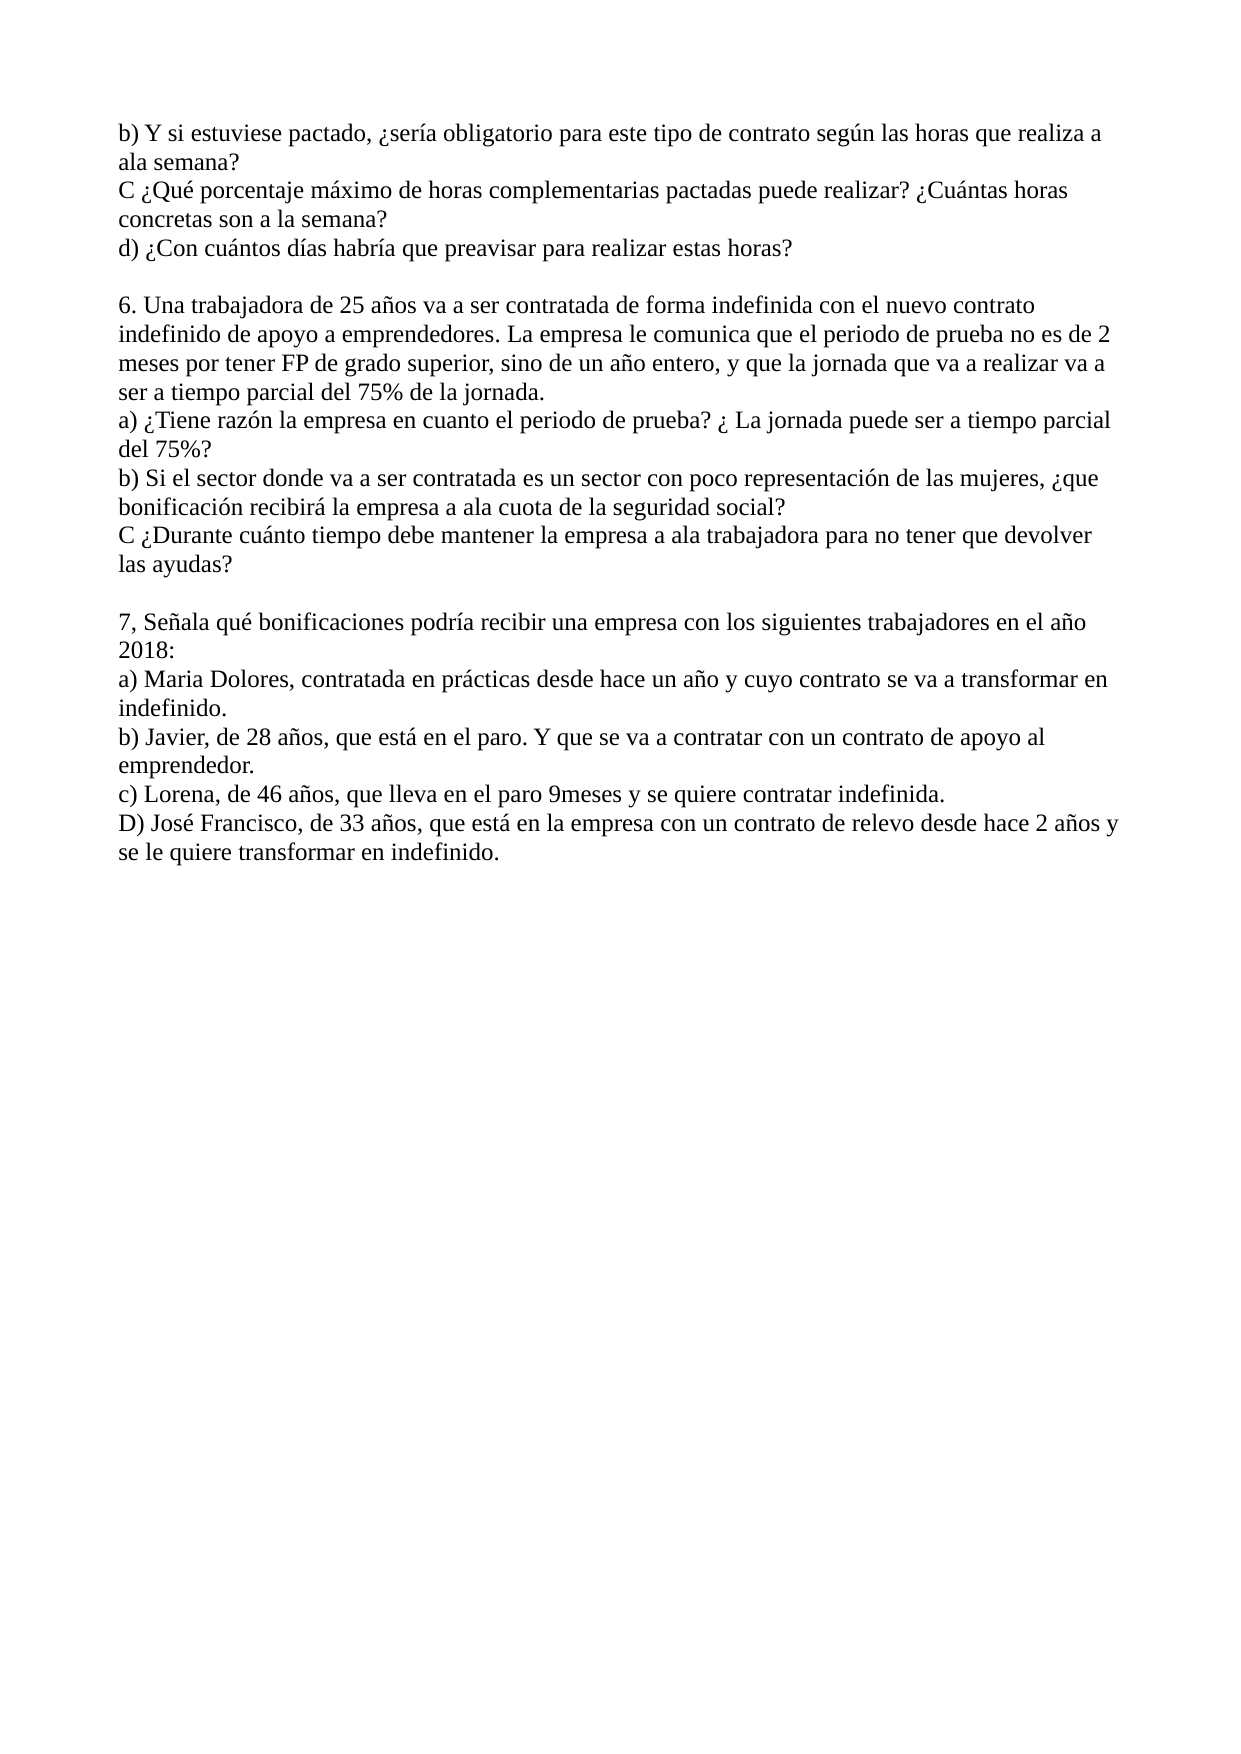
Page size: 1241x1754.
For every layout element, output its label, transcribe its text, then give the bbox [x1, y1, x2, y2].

text 7, Señala qué bonificaciones podría recibir una empresa con los siguientes trabajadores en el año 2018: [118, 607, 1122, 664]
text 6. Una trabajadora de 25 años va a ser contratada de forma indefinida con el nuevo contrato indefinido de apoyo a emprendedores. La empresa le comunica que el periodo de prueba no es de 2 meses por tener FP de grado superior, sino de un año entero, y que la jornada que va a realizar va a ser a tiempo parcial del 75% de la jornada. [118, 291, 1122, 406]
text b) Si el sector donde va a ser contratada es un sector con poco representación de las mujeres, ¿que bonificación recibirá la empresa a ala cuota de la seguridad social? [118, 463, 1122, 521]
text C ¿Durante cuánto tiempo debe mantener la empresa a ala trabajadora para no tener que devolver las ayudas? [118, 521, 1122, 578]
text b) Javier, de 28 años, que está en el paro. Y que se va a contratar con un contrato de apoyo al emprendedor. [118, 722, 1122, 779]
text a) ¿Tiene razón la empresa en cuanto el periodo de prueba? ¿ La jornada puede ser a tiempo parcial del 75%? [118, 406, 1122, 463]
text b) Y si estuviese pactado, ¿sería obligatorio para este tipo de contrato según las horas que realiza a ala semana? [118, 118, 1122, 176]
text C ¿Qué porcentaje máximo de horas complementarias pactadas puede realizar? ¿Cuántas horas concretas son a la semana? [118, 176, 1122, 233]
text a) Maria Dolores, contratada en prácticas desde hace un año y cuyo contrato se va a transformar en indefinido. [118, 664, 1122, 722]
text D) José Francisco, de 33 años, que está en la empresa con un contrato de relevo desde hace 2 años y se le quiere transformar en indefinido. [118, 808, 1122, 866]
text d) ¿Con cuántos días habría que preavisar para realizar estas horas? [118, 233, 1122, 262]
text c) Lorena, de 46 años, que lleva en el paro 9meses y se quiere contratar indefinida. [118, 779, 1122, 808]
